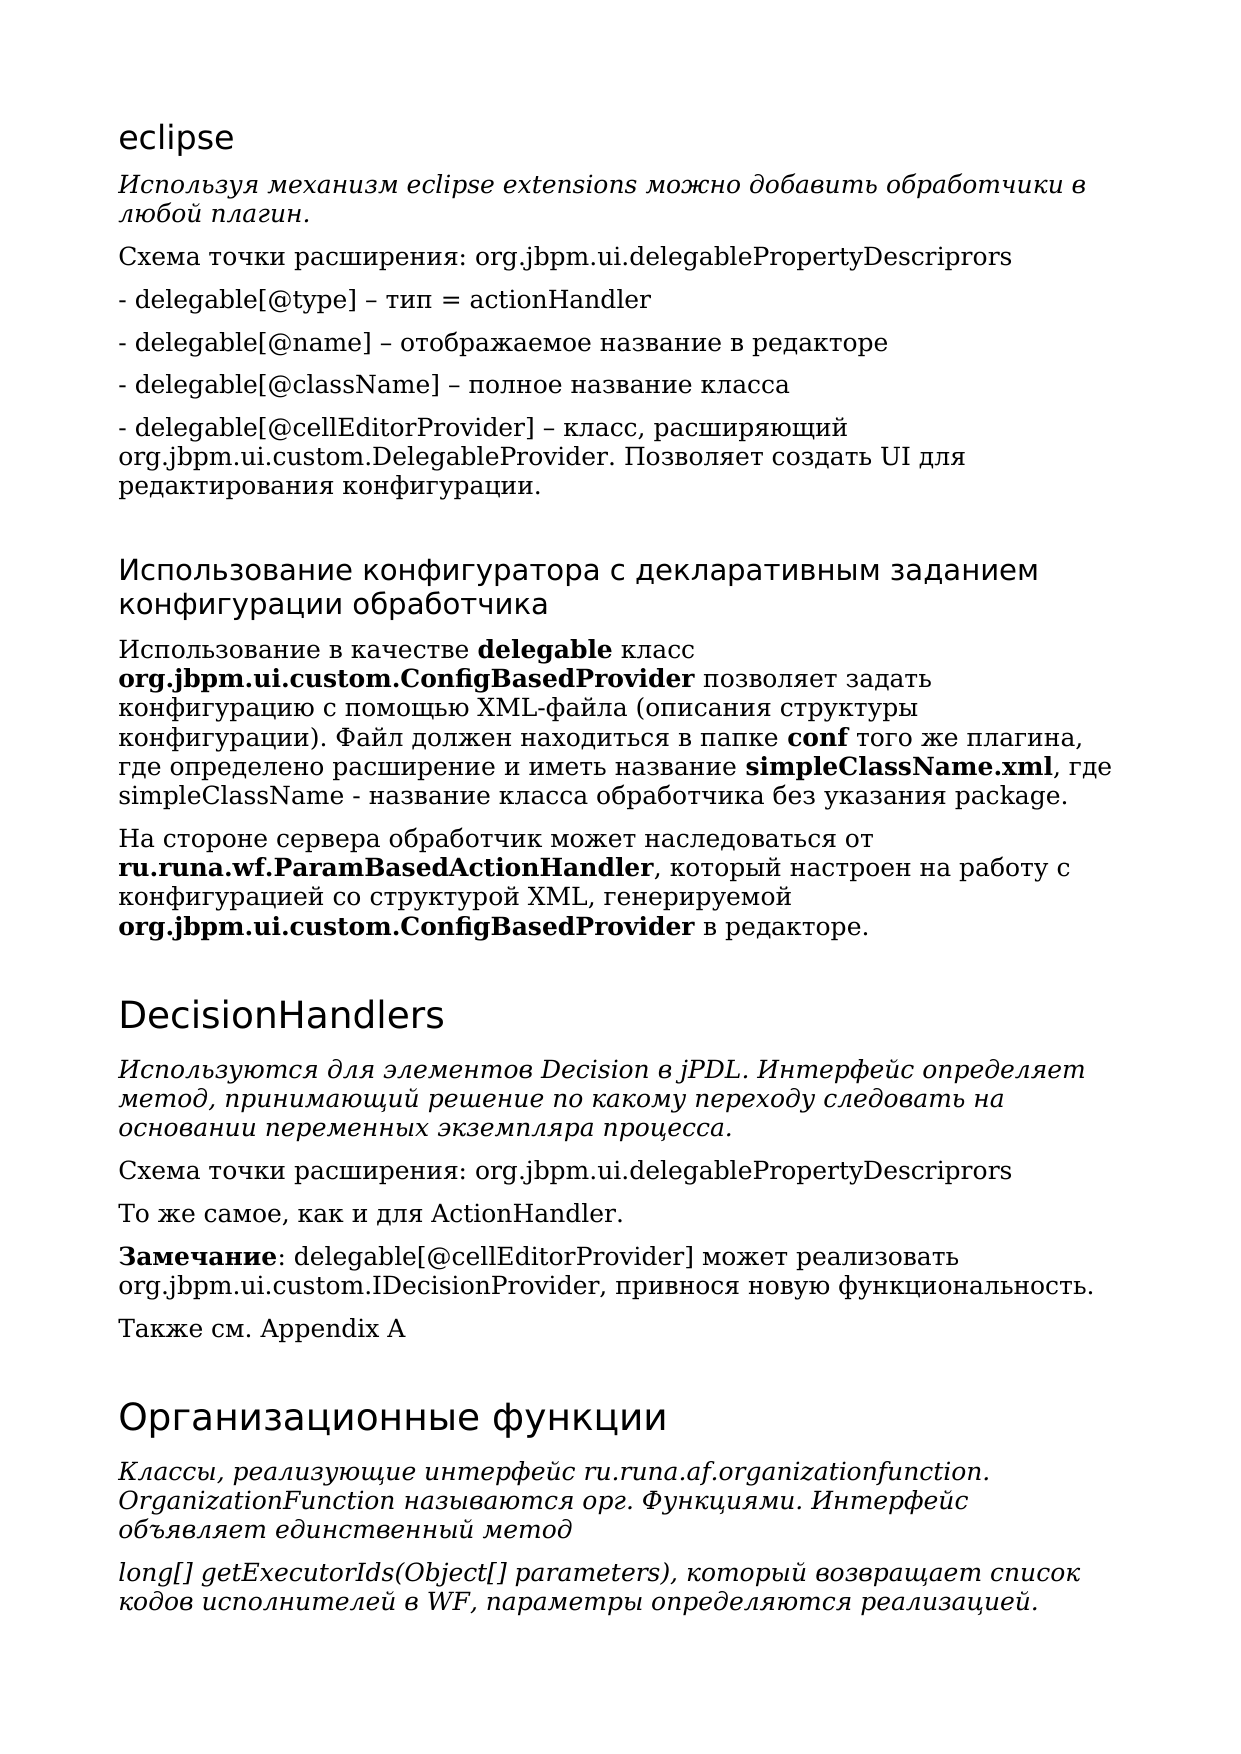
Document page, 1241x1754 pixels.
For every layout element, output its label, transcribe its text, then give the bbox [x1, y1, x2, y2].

text - delegable[@cellEditorProvider] – класс, расширяющий org.jbpm.ui.custom.DelegableProvider. Позволяет создать UI для редактирования конфигурации. [118, 413, 1122, 501]
text Использование в качестве delegable класс org.jbpm.ui.custom.ConfigBasedProvider позволяет задать конфигурацию с помощью XML-файла (описания структуры конфигурации). Файл должен находиться в папке conf того же плагина, где определено расширение и иметь название simpleClassName.xml, где simpleClassName - название класса обработчика без указания package. [118, 635, 1122, 811]
text Схема точки расширения: org.jbpm.ui.delegablePropertyDescriprors [118, 1156, 1122, 1186]
text На стороне сервера обработчик может наследоваться от ru.runa.wf.ParamBasedActionHandler, который настроен на работу с конфигурацией со структурой XML, генерируемой org.jbpm.ui.custom.ConfigBasedProvider в редакторе. [118, 824, 1122, 941]
subtitle Организационные функции [118, 1396, 1122, 1439]
text Замечание: delegable[@cellEditorProvider] может реализовать org.jbpm.ui.custom.IDecisionProvider, привнося новую функциональность. [118, 1242, 1122, 1300]
text Также см. Appendix A [118, 1314, 1122, 1343]
text Используются для элементов Decision в jPDL. Интерфейс определяет метод, принимающий решение по какому переходу следовать на основании переменных экземпляра процесса. [118, 1055, 1122, 1143]
subtitle DecisionHandlers [118, 994, 1122, 1037]
subtitle eclipse [118, 118, 1122, 157]
text То же самое, как и для ActionHandler. [118, 1199, 1122, 1228]
text - delegable[@name] – отображаемое название в редакторе [118, 328, 1122, 357]
text Используя механизм eclipse extensions можно добавить обработчики в любой плагин. [118, 171, 1122, 229]
text Классы, реализующие интерфейс ru.runa.af.organizationfunction. OrganizationFunction называются орг. Функциями. Интерфейс объявляет единственный метод [118, 1457, 1122, 1545]
text long[] getExecutorIds(Object[] parameters), который возвращает список кодов исполнителей в WF, параметры определяются реализацией. [118, 1558, 1122, 1617]
text - delegable[@className] – полное название класса [118, 371, 1122, 400]
text - delegable[@type] – тип = actionHandler [118, 285, 1122, 314]
text Схема точки расширения: org.jbpm.ui.delegablePropertyDescriprors [118, 242, 1122, 272]
subtitle Использование конфигуратора с декларативным заданием конфигурации обработчика [118, 553, 1122, 621]
